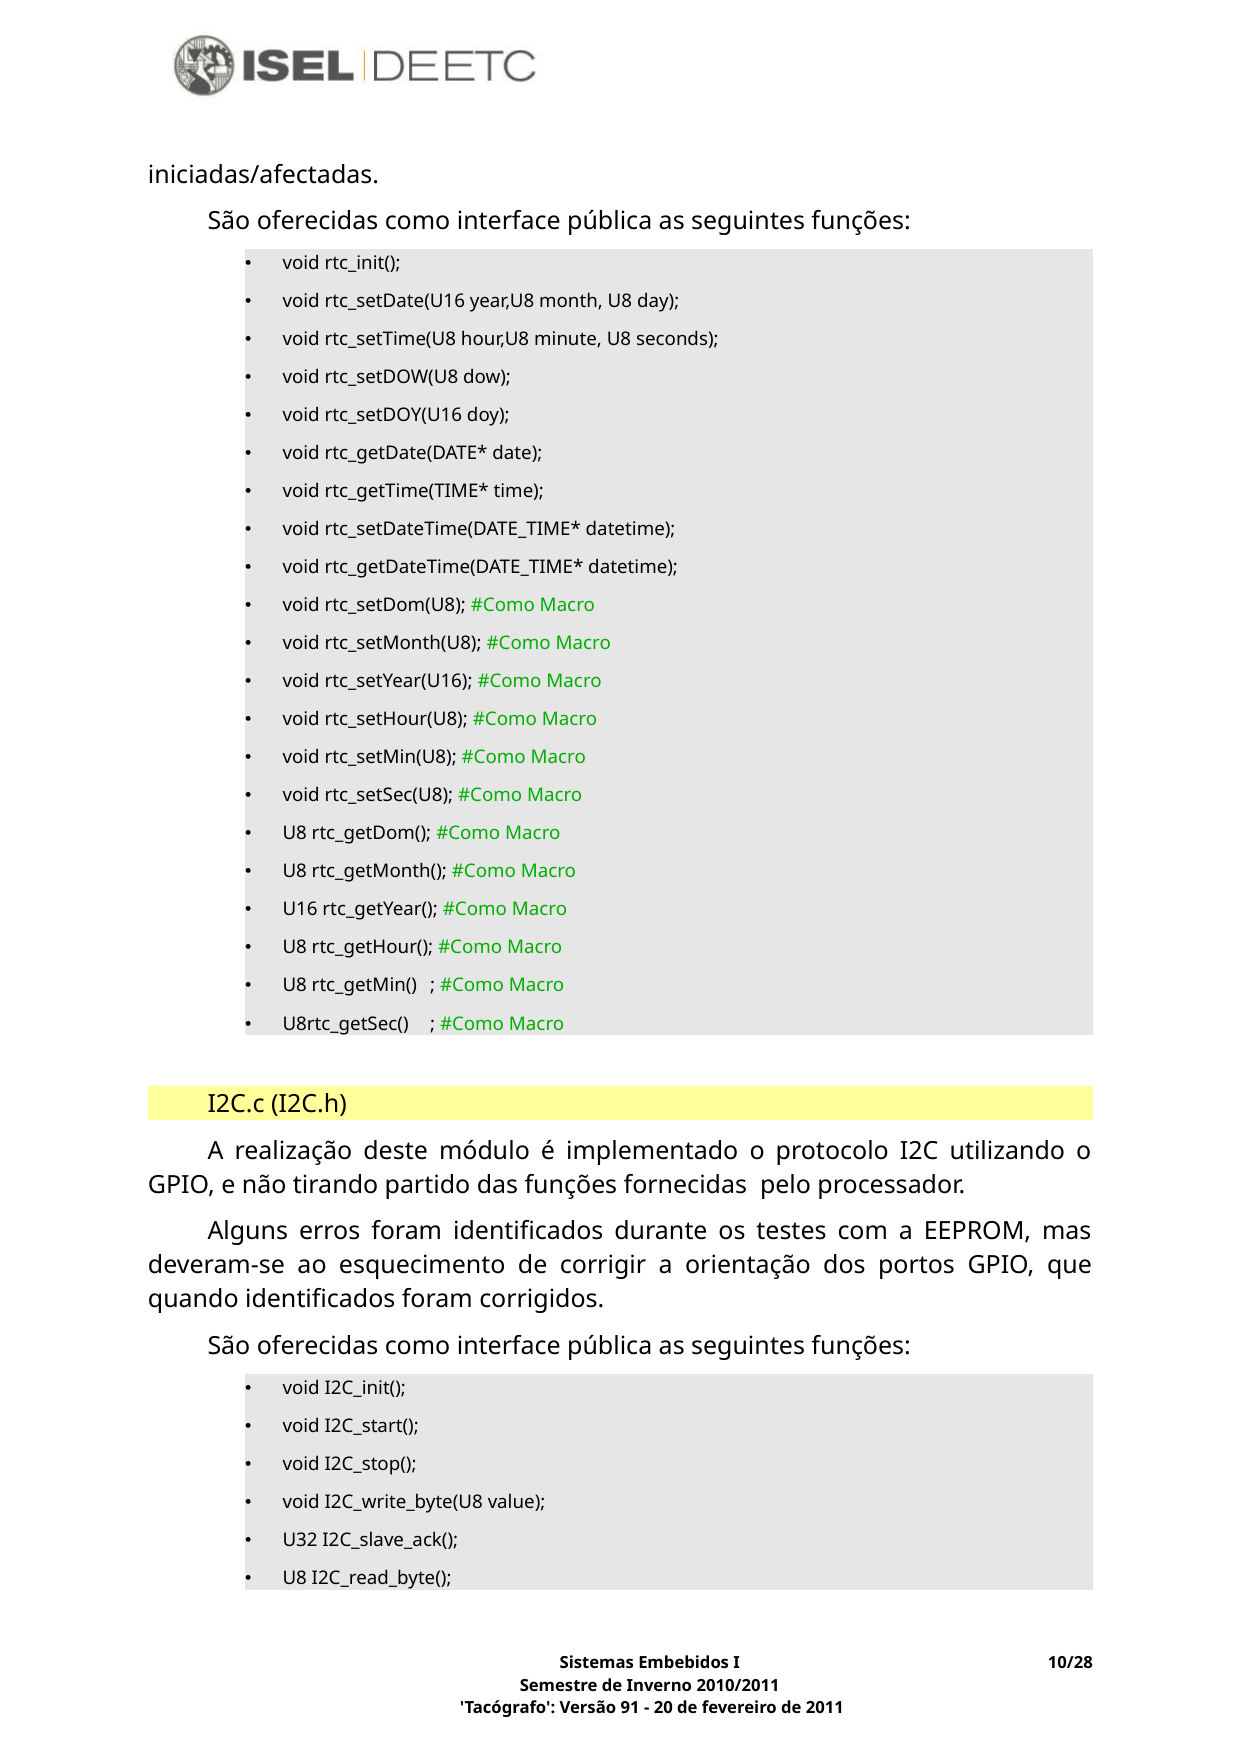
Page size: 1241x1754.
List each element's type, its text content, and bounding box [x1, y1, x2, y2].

text São oferecidas como interface pública as seguintes funções: [148, 1328, 1093, 1362]
text São oferecidas como interface pública as seguintes funções: [148, 203, 1093, 237]
list void rtc_setMin(U8); #Como Macro [245, 744, 1093, 769]
list void rtc_setMonth(U8); #Como Macro [245, 629, 1093, 655]
list void rtc_setDate(U16 year,U8 month, U8 day); [245, 287, 1093, 313]
list U8 rtc_getMonth(); #Como Macro [245, 858, 1093, 883]
list void rtc_setTime(U8 hour,U8 minute, U8 seconds); [245, 325, 1093, 351]
list void rtc_setDOY(U16 doy); [245, 401, 1093, 427]
list U16 rtc_getYear(); #Como Macro [245, 896, 1093, 921]
list void rtc_setYear(U16); #Como Macro [245, 668, 1093, 693]
picture [164, 20, 566, 121]
list void I2C_init(); [245, 1374, 1093, 1400]
list void rtc_setDateTime(DATE_TIME* datetime); [245, 516, 1093, 541]
text A realização deste módulo é implementado o protocolo I2C utilizando o GPIO, e não tirando partido das funções fornecidas pelo processador. [148, 1132, 1093, 1201]
text I2C.c (I2C.h) [148, 1086, 1093, 1120]
list void rtc_setDOW(U8 dow); [245, 363, 1093, 389]
list void rtc_setSec(U8); #Como Macro [245, 782, 1093, 807]
list void rtc_getDate(DATE* date); [245, 439, 1093, 465]
list void I2C_stop(); [245, 1450, 1093, 1476]
text iniciadas/afectadas. [148, 156, 1093, 190]
list U8 rtc_getMin() ; #Como Macro [245, 972, 1093, 997]
list U8 rtc_getHour(); #Como Macro [245, 934, 1093, 959]
list void rtc_getDateTime(DATE_TIME* datetime); [245, 553, 1093, 579]
list void rtc_setDom(U8); #Como Macro [245, 592, 1093, 617]
text Alguns erros foram identificados durante os testes com a EEPROM, mas deveram-se ao esquecimento de corrigir a orientação dos portos GPIO, que quando identificados foram corrigidos. [148, 1213, 1093, 1315]
list void I2C_start(); [245, 1412, 1093, 1438]
list void I2C_write_byte(U8 value); [245, 1488, 1093, 1514]
list void rtc_getTime(TIME* time); [245, 477, 1093, 503]
list void rtc_init(); [245, 249, 1093, 275]
list U8 I2C_read_byte(); [245, 1564, 1093, 1590]
list U8rtc_getSec() ; #Como Macro [245, 1010, 1093, 1035]
list U32 I2C_slave_ack(); [245, 1526, 1093, 1552]
list U8 rtc_getDom(); #Como Macro [245, 820, 1093, 845]
list void rtc_setHour(U8); #Como Macro [245, 706, 1093, 731]
